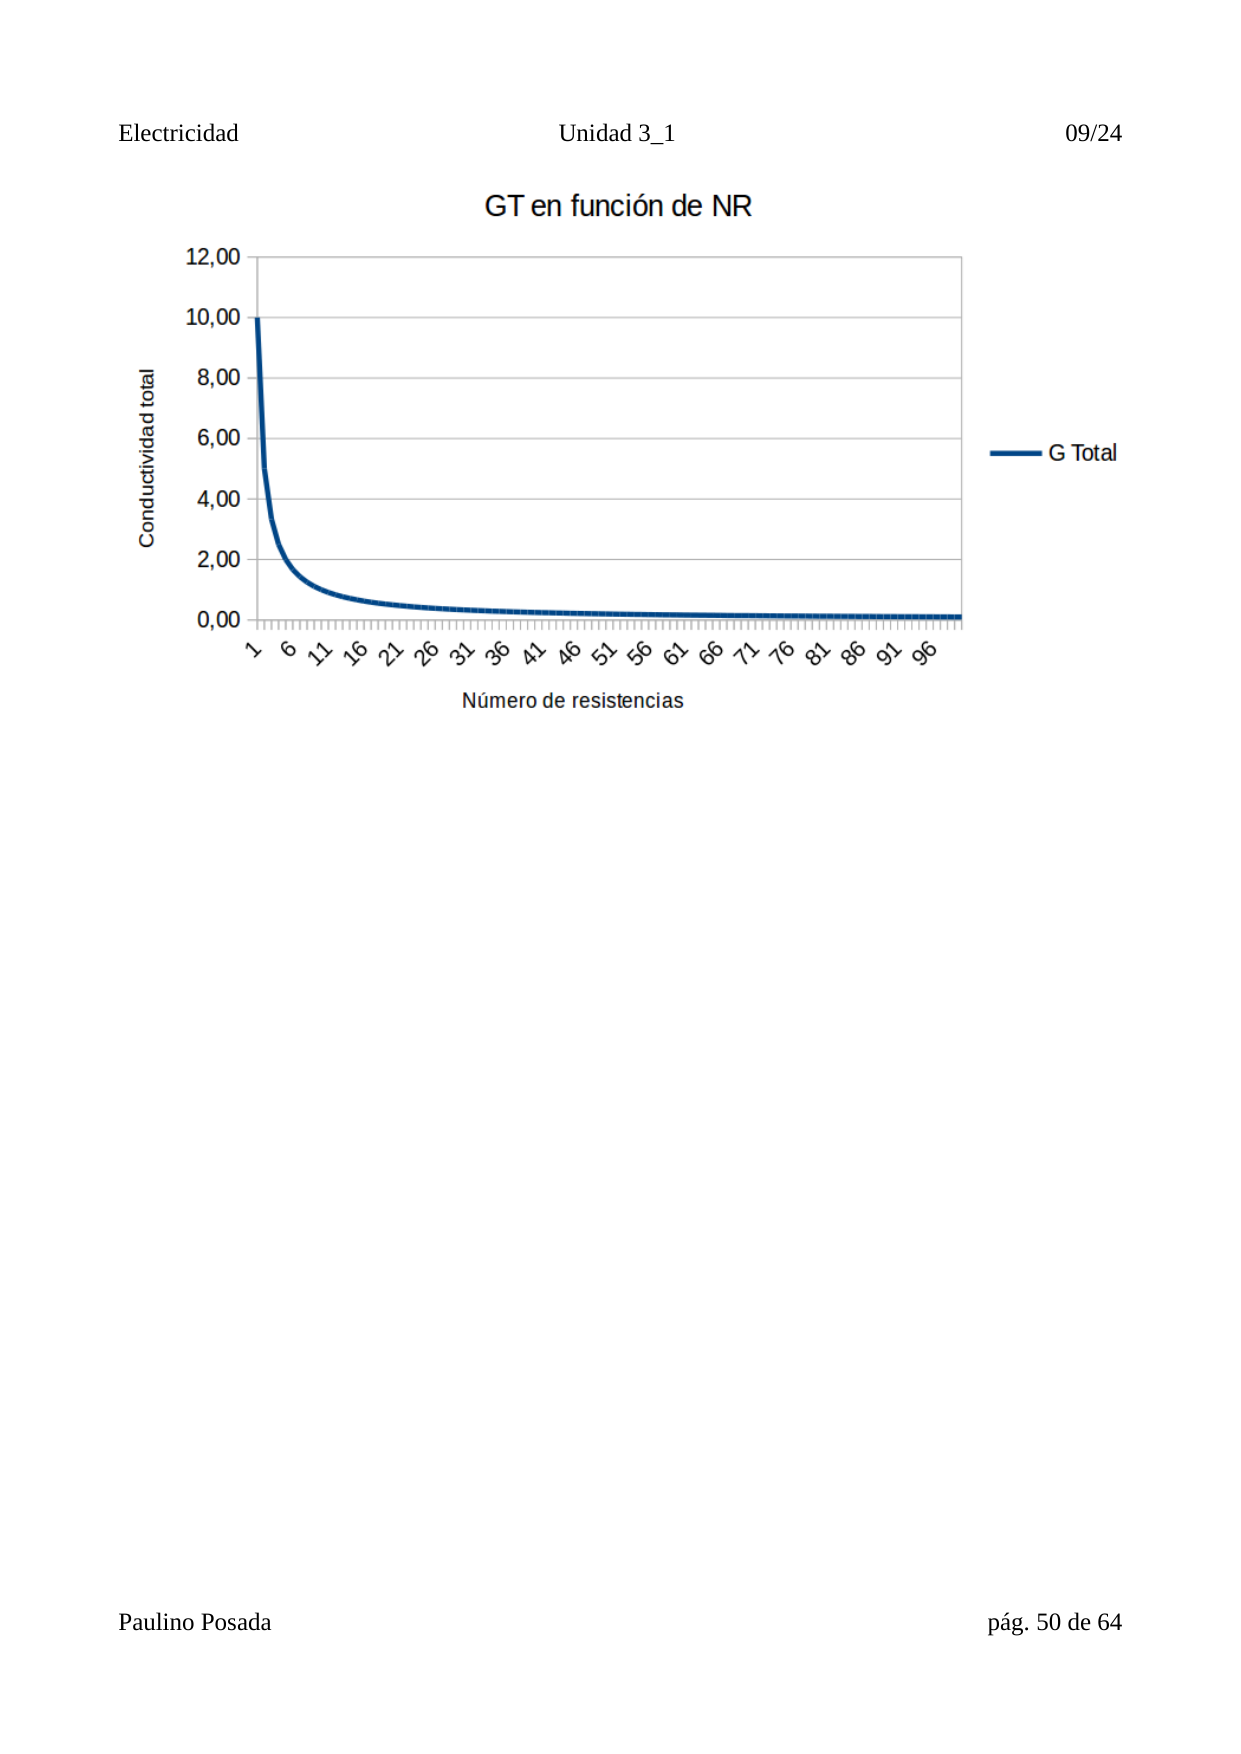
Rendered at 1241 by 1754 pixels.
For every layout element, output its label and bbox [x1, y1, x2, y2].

picture [118, 176, 1123, 728]
